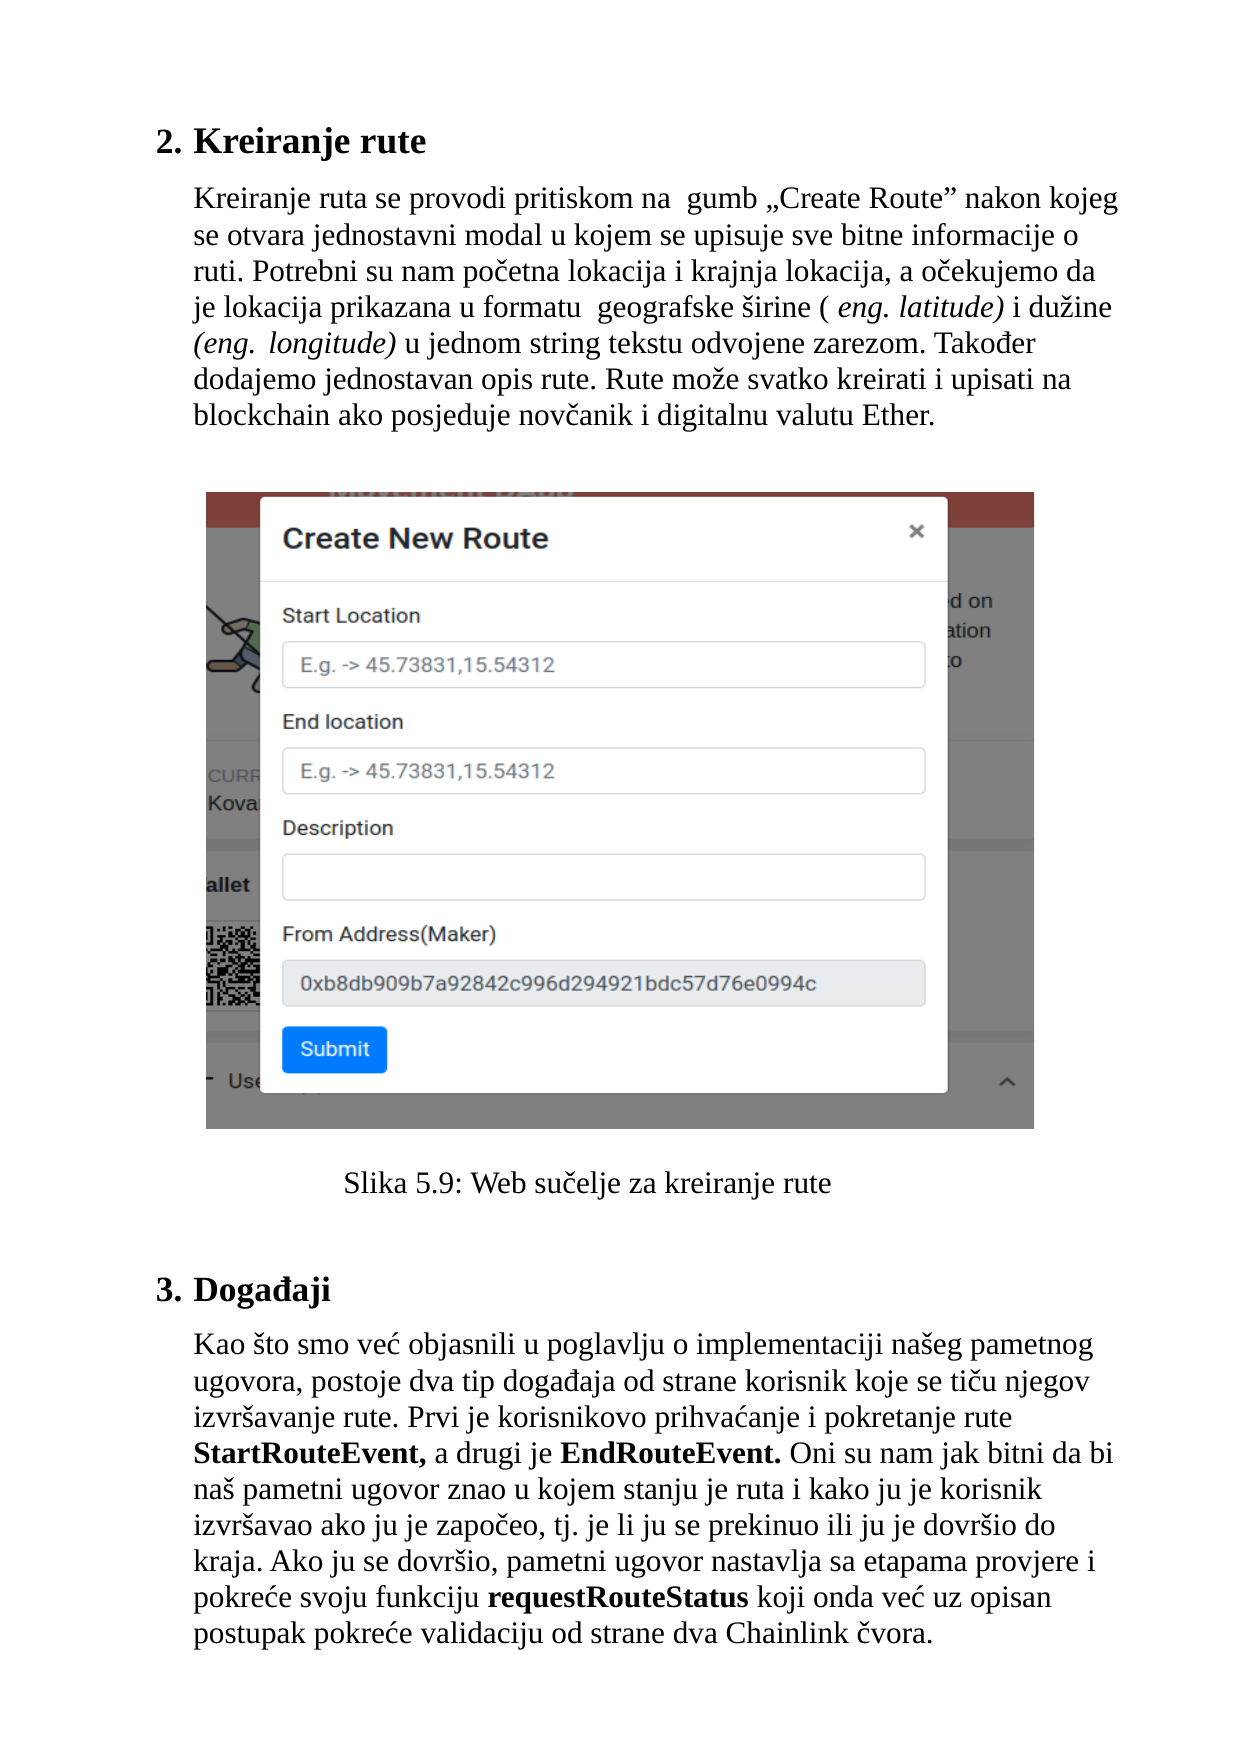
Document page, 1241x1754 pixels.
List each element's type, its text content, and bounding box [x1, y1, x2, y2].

text Kao što smo već objasnili u poglavlju o implementaciji našeg pametnog ugovora, postoje dva tip događaja od strane korisnik koje se tiču njegov izvršavanje rute. Prvi je korisnikovo prihvaćanje i pokretanje rute StartRouteEvent, a drugi je EndRouteEvent. Oni su nam jak bitni da bi naš pametni ugovor znao u kojem stanju je ruta i kako ju je korisnik izvršavao ako ju je započeo, tj. je li ju se prekinuo ili ju je dovršio do kraja. Ako ju se dovršio, pametni ugovor nastavlja sa etapama provjere i pokreće svoju funkciju requestRouteStatus koji onda već uz opisan postupak pokreće validaciju od strane dva Chainlink čvora. [118, 1321, 1122, 1650]
text Slika 5.9: Web sučelje za kreiranje rute [118, 1159, 1122, 1202]
picture [206, 492, 1035, 1129]
text Kreiranje ruta se provodi pritiskom na gumb „Create Route” nakon kojeg se otvara jednostavni modal u kojem se upisuje sve bitne informacije o ruti. Potrebni su nam početna lokacija i krajnja lokacija, a očekujemo da je lokacija prikazana u formatu geografske širine ( eng. latitude) i dužine (eng. longitude) u jednom string tekstu odvojene zarezom. Također dodajemo jednostavan opis rute. Rute može svatko kreirati i upisati na blockchain ako posjeduje novčanik i digitalnu valutu Ether. [118, 173, 1122, 432]
list Događaji [156, 1269, 1122, 1309]
list Kreiranje rute [156, 118, 1122, 161]
